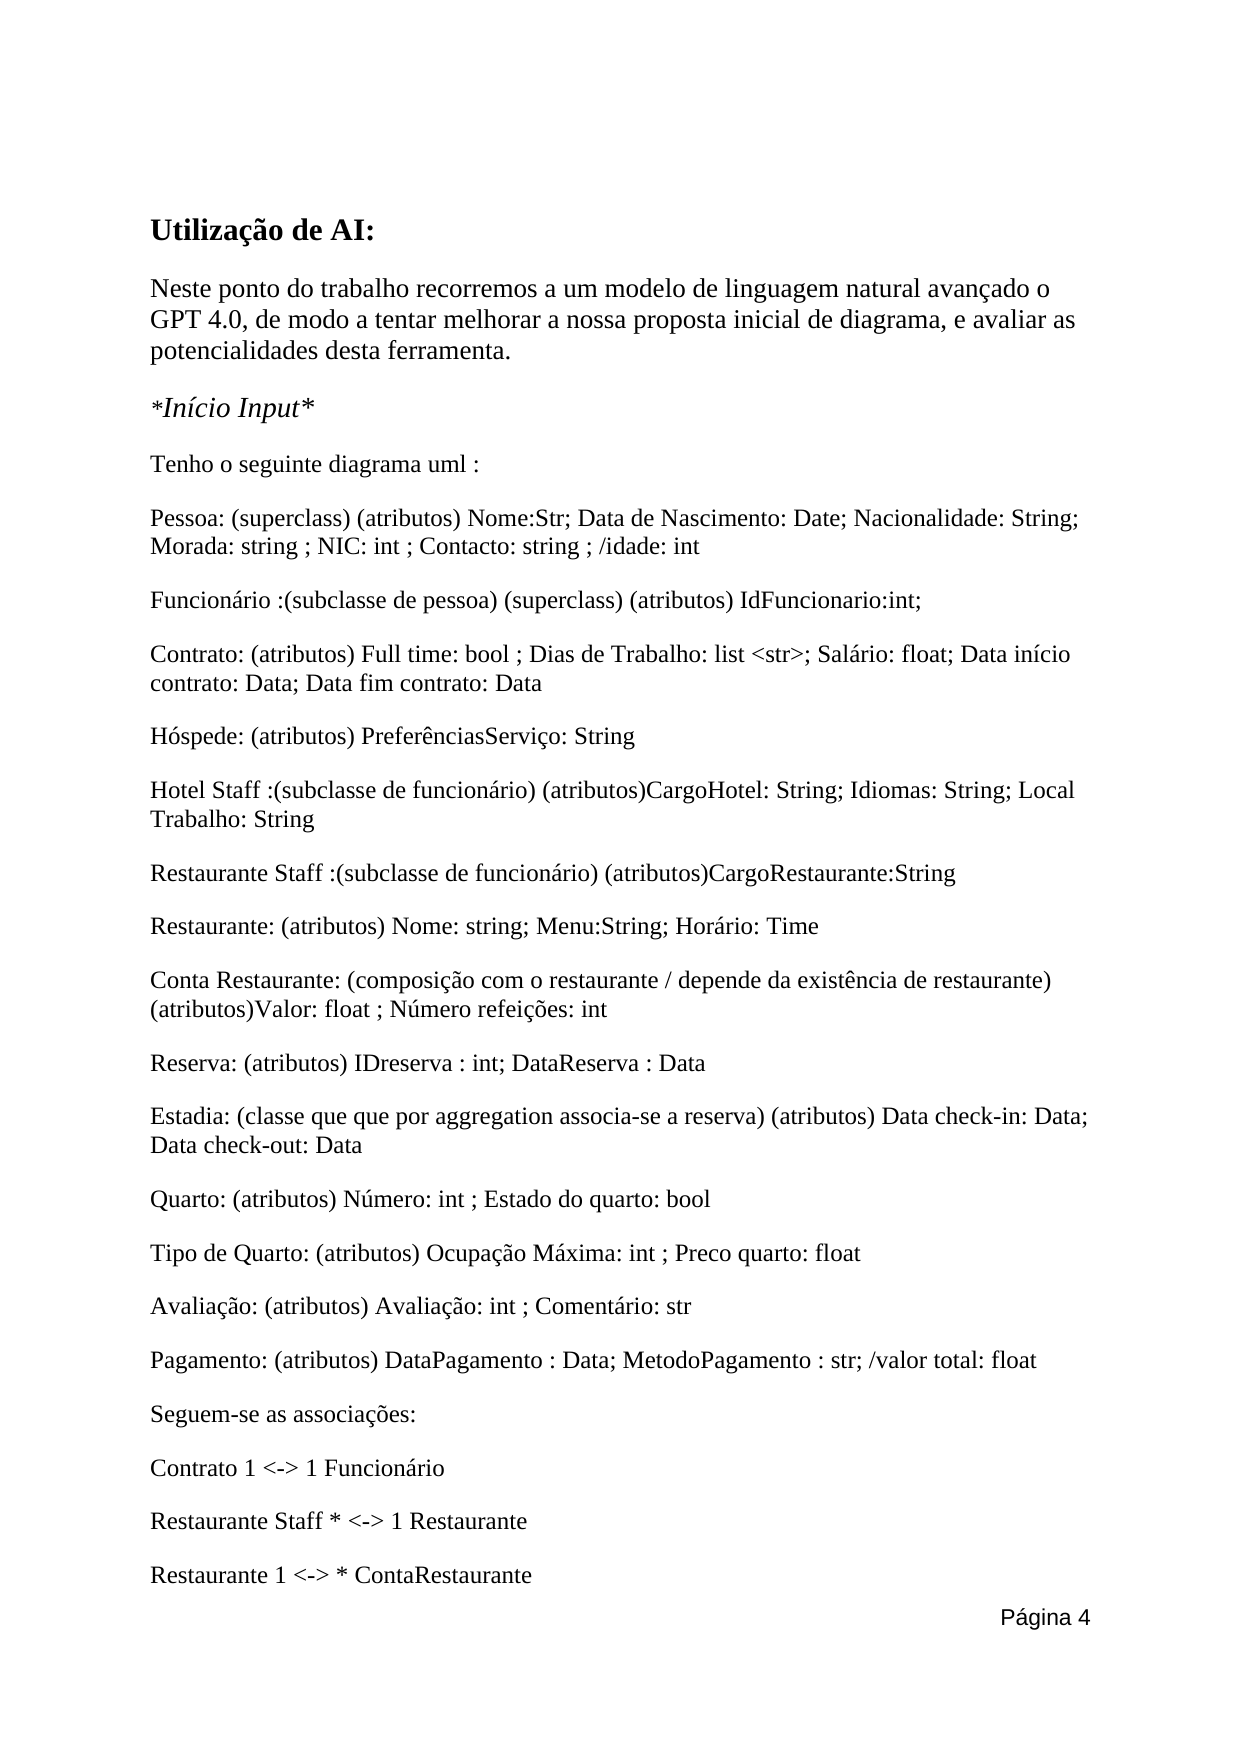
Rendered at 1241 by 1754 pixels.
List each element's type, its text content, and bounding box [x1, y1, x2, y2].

text Restaurante: (atributos) Nome: string; Menu:String; Horário: Time [150, 911, 1091, 940]
text Restaurante Staff * <-> 1 Restaurante [150, 1506, 1091, 1535]
text Contrato 1 <-> 1 Funcionário [150, 1453, 1091, 1481]
text Restaurante Staff :(subclasse de funcionário) (atributos)CargoRestaurante:String [150, 858, 1091, 886]
text Tenho o seguinte diagrama uml : [150, 449, 1091, 478]
text Avaliação: (atributos) Avaliação: int ; Comentário: str [150, 1291, 1091, 1320]
text Utilização de AI: [150, 211, 1091, 247]
text Hotel Staff :(subclasse de funcionário) (atributos)CargoHotel: String; Idiomas: String; Local Trabalho: String [150, 775, 1091, 833]
text Conta Restaurante: (composição com o restaurante / depende da existência de restaurante) (atributos)Valor: float ; Número refeições: int [150, 965, 1091, 1023]
text Tipo de Quarto: (atributos) Ocupação Máxima: int ; Preco quarto: float [150, 1238, 1091, 1266]
text Seguem-se as associações: [150, 1399, 1091, 1428]
text Reserva: (atributos) IDreserva : int; DataReserva : Data [150, 1048, 1091, 1076]
text Funcionário :(subclasse de pessoa) (superclass) (atributos) IdFuncionario:int; [150, 585, 1091, 614]
text Contrato: (atributos) Full time: bool ; Dias de Trabalho: list <str>; Salário: float; Data início contrato: Data; Data fim contrato: Data [150, 639, 1091, 696]
text Restaurante 1 <-> * ContaRestaurante [150, 1560, 1091, 1589]
text Neste ponto do trabalho recorremos a um modelo de linguagem natural avançado o GPT 4.0, de modo a tentar melhorar a nossa proposta inicial de diagrama, e avaliar as potencialidades desta ferramenta. [150, 272, 1091, 365]
text Pessoa: (superclass) (atributos) Nome:Str; Data de Nascimento: Date; Nacionalidade: String; Morada: string ; NIC: int ; Contacto: string ; /idade: int [150, 503, 1091, 560]
text Hóspede: (atributos) PreferênciasServiço: String [150, 721, 1091, 750]
text *Início Input* [150, 390, 1091, 424]
text Estadia: (classe que que por aggregation associa-se a reserva) (atributos) Data check-in: Data; Data check-out: Data [150, 1101, 1091, 1159]
text Pagamento: (atributos) DataPagamento : Data; MetodoPagamento : str; /valor total: float [150, 1345, 1091, 1374]
text Quarto: (atributos) Número: int ; Estado do quarto: bool [150, 1184, 1091, 1213]
